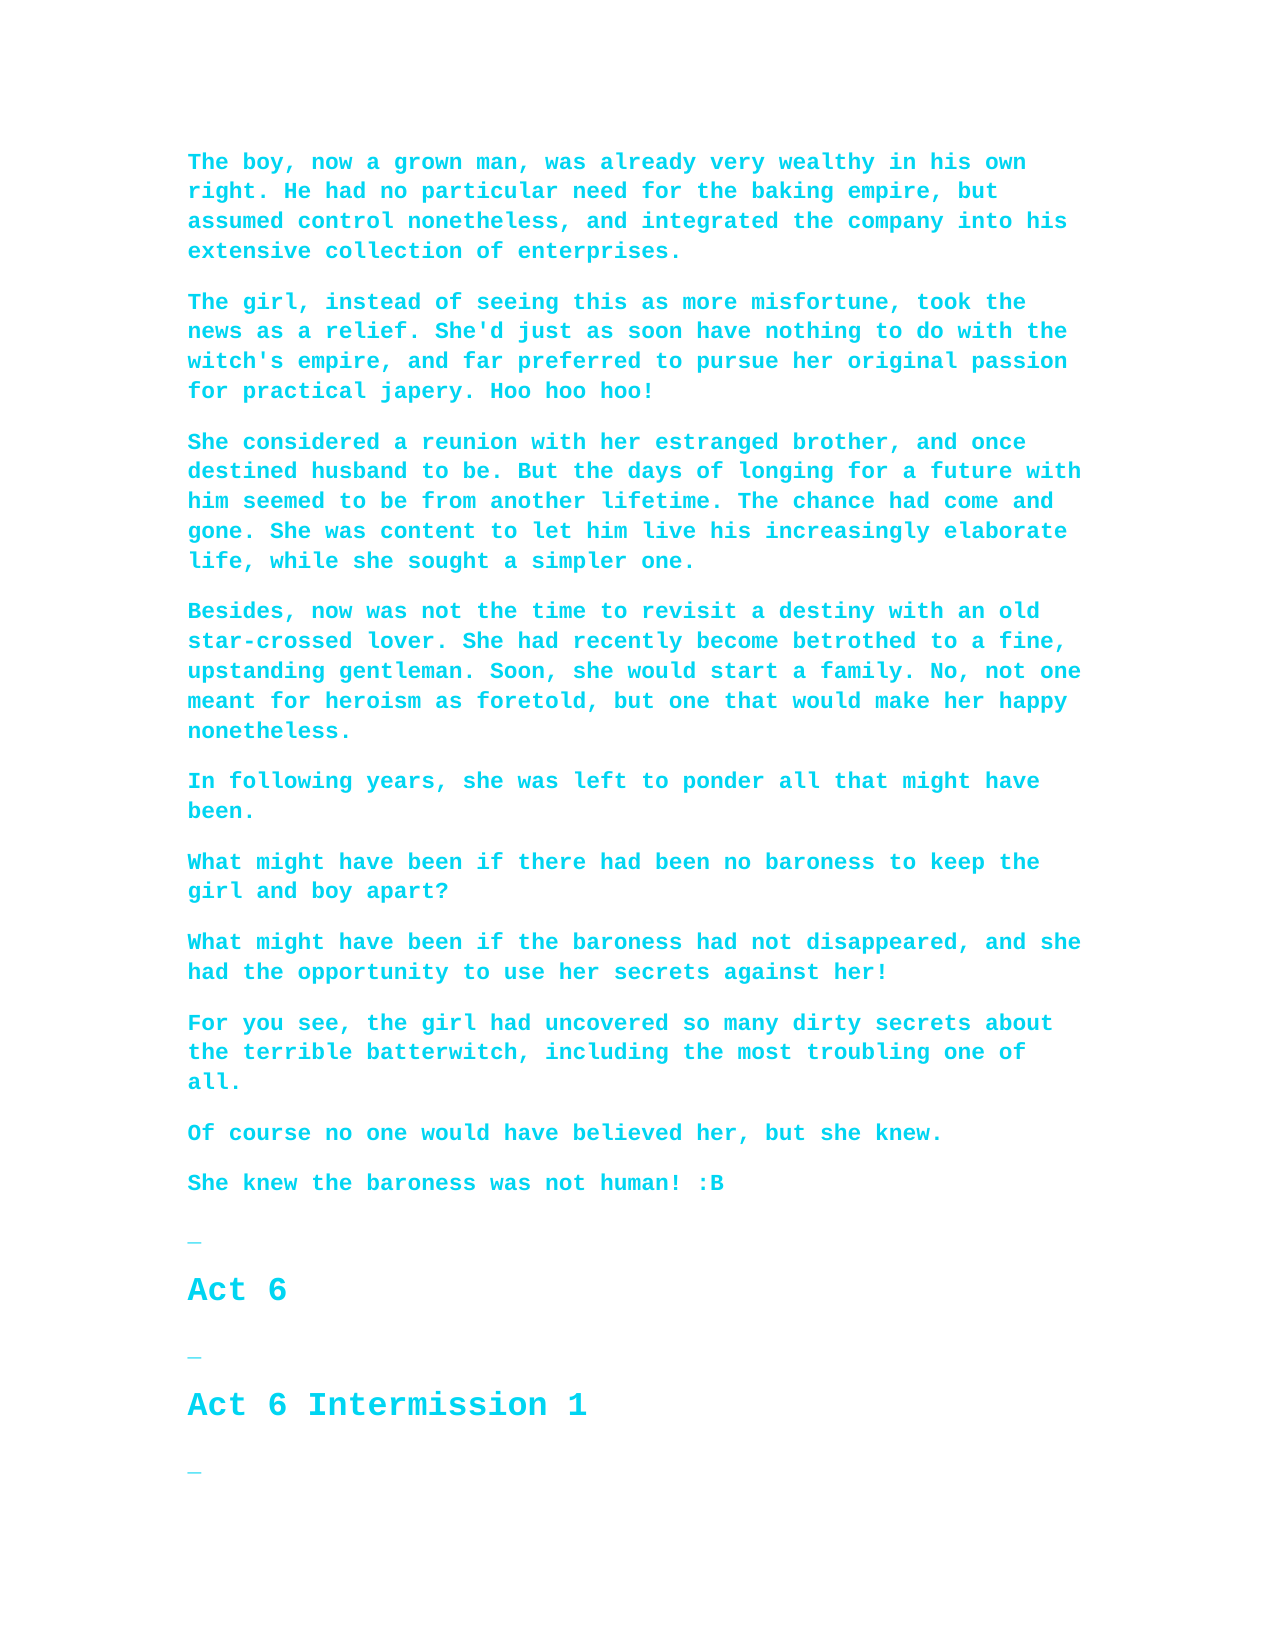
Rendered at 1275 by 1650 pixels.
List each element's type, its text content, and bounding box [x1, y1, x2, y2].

text Of course no one would have believed her, but she knew. [187, 1121, 1087, 1147]
text The girl, instead of seeing this as more misfortune, took the news as a relief. She'd just as soon have nothing to do with the witch's empire, and far preferred to pursue her original passion for practical japery. Hoo hoo hoo! [187, 290, 1087, 405]
text In following years, she was left to ponder all that might have been. [187, 769, 1087, 825]
text The boy, now a grown man, was already very wealthy in his own right. He had no particular need for the baking empire, but assumed control nonetheless, and integrated the company into his extensive collection of enterprises. [187, 150, 1087, 265]
text What might have been if there had been no baroness to keep the girl and boy apart? [187, 850, 1087, 906]
text _ [187, 1337, 1087, 1363]
text Besides, now was not the time to revisit a destiny with an old star-crossed lover. She had recently become betrothed to a fine, upstanding gentleman. Soon, she would start a family. No, not one meant for heroism as foretold, but one that would make her happy nonetheless. [187, 600, 1087, 745]
text What might have been if the baroness had not disappeared, and she had the opportunity to use her secrets against her! [187, 930, 1087, 986]
text _ [187, 1452, 1087, 1478]
text She knew the baroness was not human! :B [187, 1172, 1087, 1198]
text For you see, the girl had uncovered so many dirty secrets about the terrible batterwitch, including the most troubling one of all. [187, 1011, 1087, 1096]
text Act 6 Intermission 1 [187, 1388, 1087, 1426]
text _ [187, 1222, 1087, 1248]
text She considered a reunion with her estranged brother, and once destined husband to be. But the days of longing for a future with him seemed to be from another lifetime. The chance had come and gone. She was content to let him live his increasingly elaborate life, while she sought a simpler one. [187, 430, 1087, 575]
text Act 6 [187, 1273, 1087, 1311]
